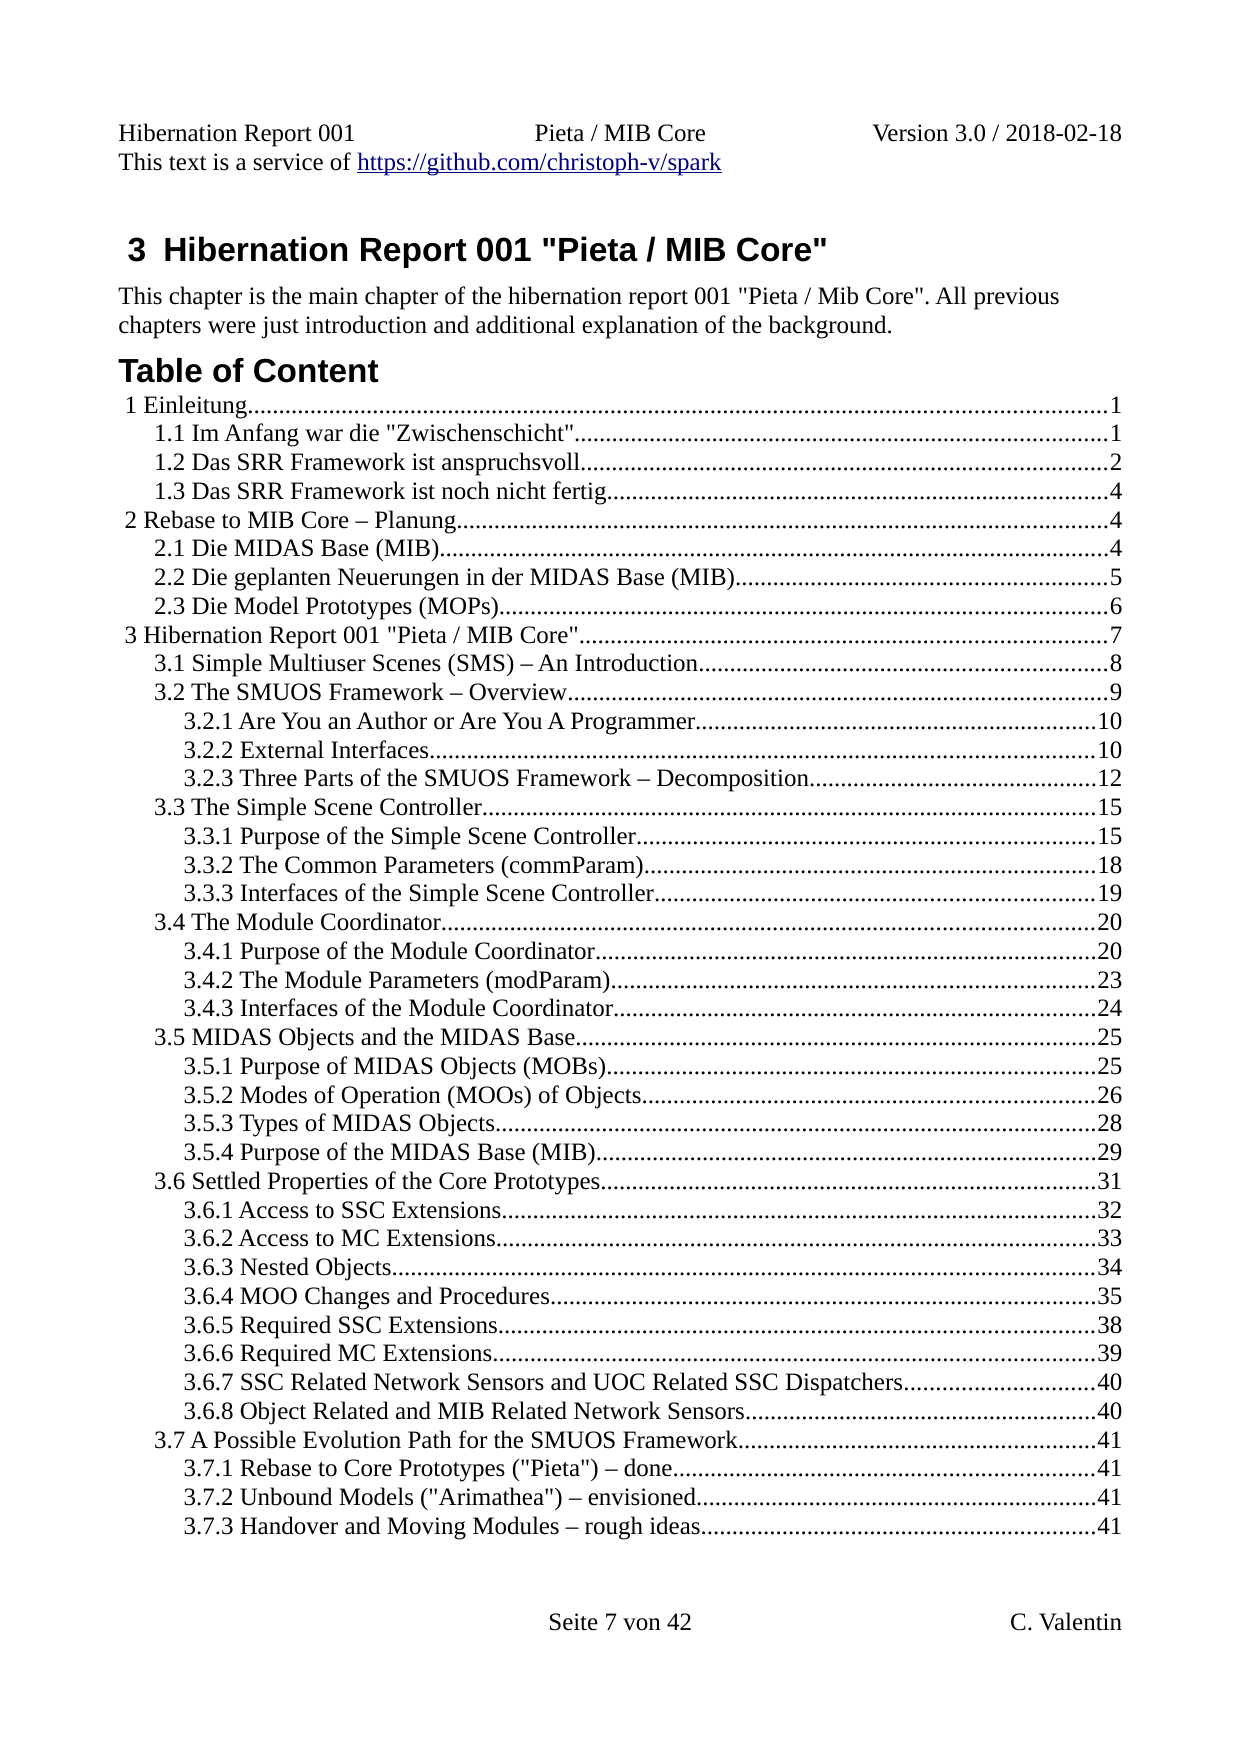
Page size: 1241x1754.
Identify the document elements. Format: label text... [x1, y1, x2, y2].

text 3.4 The Module Coordinator 20 [148, 907, 1122, 936]
text 3.3.3 Interfaces of the Simple Scene Controller 19 [177, 878, 1122, 907]
text 3.6.5 Required SSC Extensions 38 [177, 1310, 1122, 1338]
text 3.4.1 Purpose of the Module Coordinator 20 [177, 936, 1122, 965]
text 3.6.2 Access to MC Extensions 33 [177, 1223, 1122, 1252]
text 3.6.4 MOO Changes and Procedures 35 [177, 1281, 1122, 1310]
text 3.2.2 External Interfaces 10 [177, 735, 1122, 763]
text 3.4.3 Interfaces of the Module Coordinator 24 [177, 993, 1122, 1022]
text 1.2 Das SRR Framework ist anspruchsvoll 2 [148, 447, 1122, 476]
subtitle Table of Content [118, 351, 1122, 390]
text 3.2.1 Are You an Author or Are You A Programmer 10 [177, 706, 1122, 735]
text 3.2.3 Three Parts of the SMUOS Framework – Decomposition 12 [177, 763, 1122, 792]
text 3.3.1 Purpose of the Simple Scene Controller 15 [177, 821, 1122, 850]
text 3.7 A Possible Evolution Path for the SMUOS Framework 41 [148, 1425, 1122, 1453]
text 3.7.3 Handover and Moving Modules – rough ideas 41 [177, 1511, 1122, 1540]
text 2.2 Die geplanten Neuerungen in der MIDAS Base (MIB) 5 [148, 562, 1122, 591]
text 2 Rebase to MIB Core – Planung 4 [118, 505, 1122, 533]
text 3.6 Settled Properties of the Core Prototypes 31 [148, 1166, 1122, 1195]
text 3.2 The SMUOS Framework – Overview 9 [148, 677, 1122, 706]
text 3.6.7 SSC Related Network Sensors and UOC Related SSC Dispatchers 40 [177, 1367, 1122, 1396]
text 1 Einleitung 1 [118, 390, 1122, 418]
text 3.6.1 Access to SSC Extensions 32 [177, 1195, 1122, 1223]
text 3.3 The Simple Scene Controller 15 [148, 792, 1122, 821]
text 3.5.4 Purpose of the MIDAS Base (MIB) 29 [177, 1137, 1122, 1166]
text 3.5.3 Types of MIDAS Objects 28 [177, 1108, 1122, 1137]
text 1.3 Das SRR Framework ist noch nicht fertig 4 [148, 476, 1122, 505]
text 2.1 Die MIDAS Base (MIB) 4 [148, 533, 1122, 562]
text 3.5.1 Purpose of MIDAS Objects (MOBs) 25 [177, 1051, 1122, 1080]
subtitle Hibernation Report 001 "Pieta / MIB Core" [118, 230, 1122, 269]
text 3.4.2 The Module Parameters (modParam) 23 [177, 965, 1122, 993]
text 3.6.8 Object Related and MIB Related Network Sensors 40 [177, 1396, 1122, 1425]
text 3.5 MIDAS Objects and the MIDAS Base 25 [148, 1022, 1122, 1051]
text 3.5.2 Modes of Operation (MOOs) of Objects 26 [177, 1080, 1122, 1108]
text 3.6.6 Required MC Extensions 39 [177, 1338, 1122, 1367]
text 3.6.3 Nested Objects 34 [177, 1252, 1122, 1281]
text 3.3.2 The Common Parameters (commParam) 18 [177, 850, 1122, 878]
text 3.7.1 Rebase to Core Prototypes ("Pieta") – done 41 [177, 1453, 1122, 1482]
text 1.1 Im Anfang war die "Zwischenschicht" 1 [148, 418, 1122, 447]
text 3.7.2 Unbound Models ("Arimathea") – envisioned 41 [177, 1482, 1122, 1511]
text 2.3 Die Model Prototypes (MOPs) 6 [148, 591, 1122, 620]
text This chapter is the main chapter of the hibernation report 001 "Pieta / Mib Core". All previous chapters were just introduction and additional explanation of the background. [118, 281, 1122, 339]
text 3 Hibernation Report 001 "Pieta / MIB Core" 7 [118, 620, 1122, 648]
text 3.1 Simple Multiuser Scenes (SMS) – An Introduction 8 [148, 648, 1122, 677]
